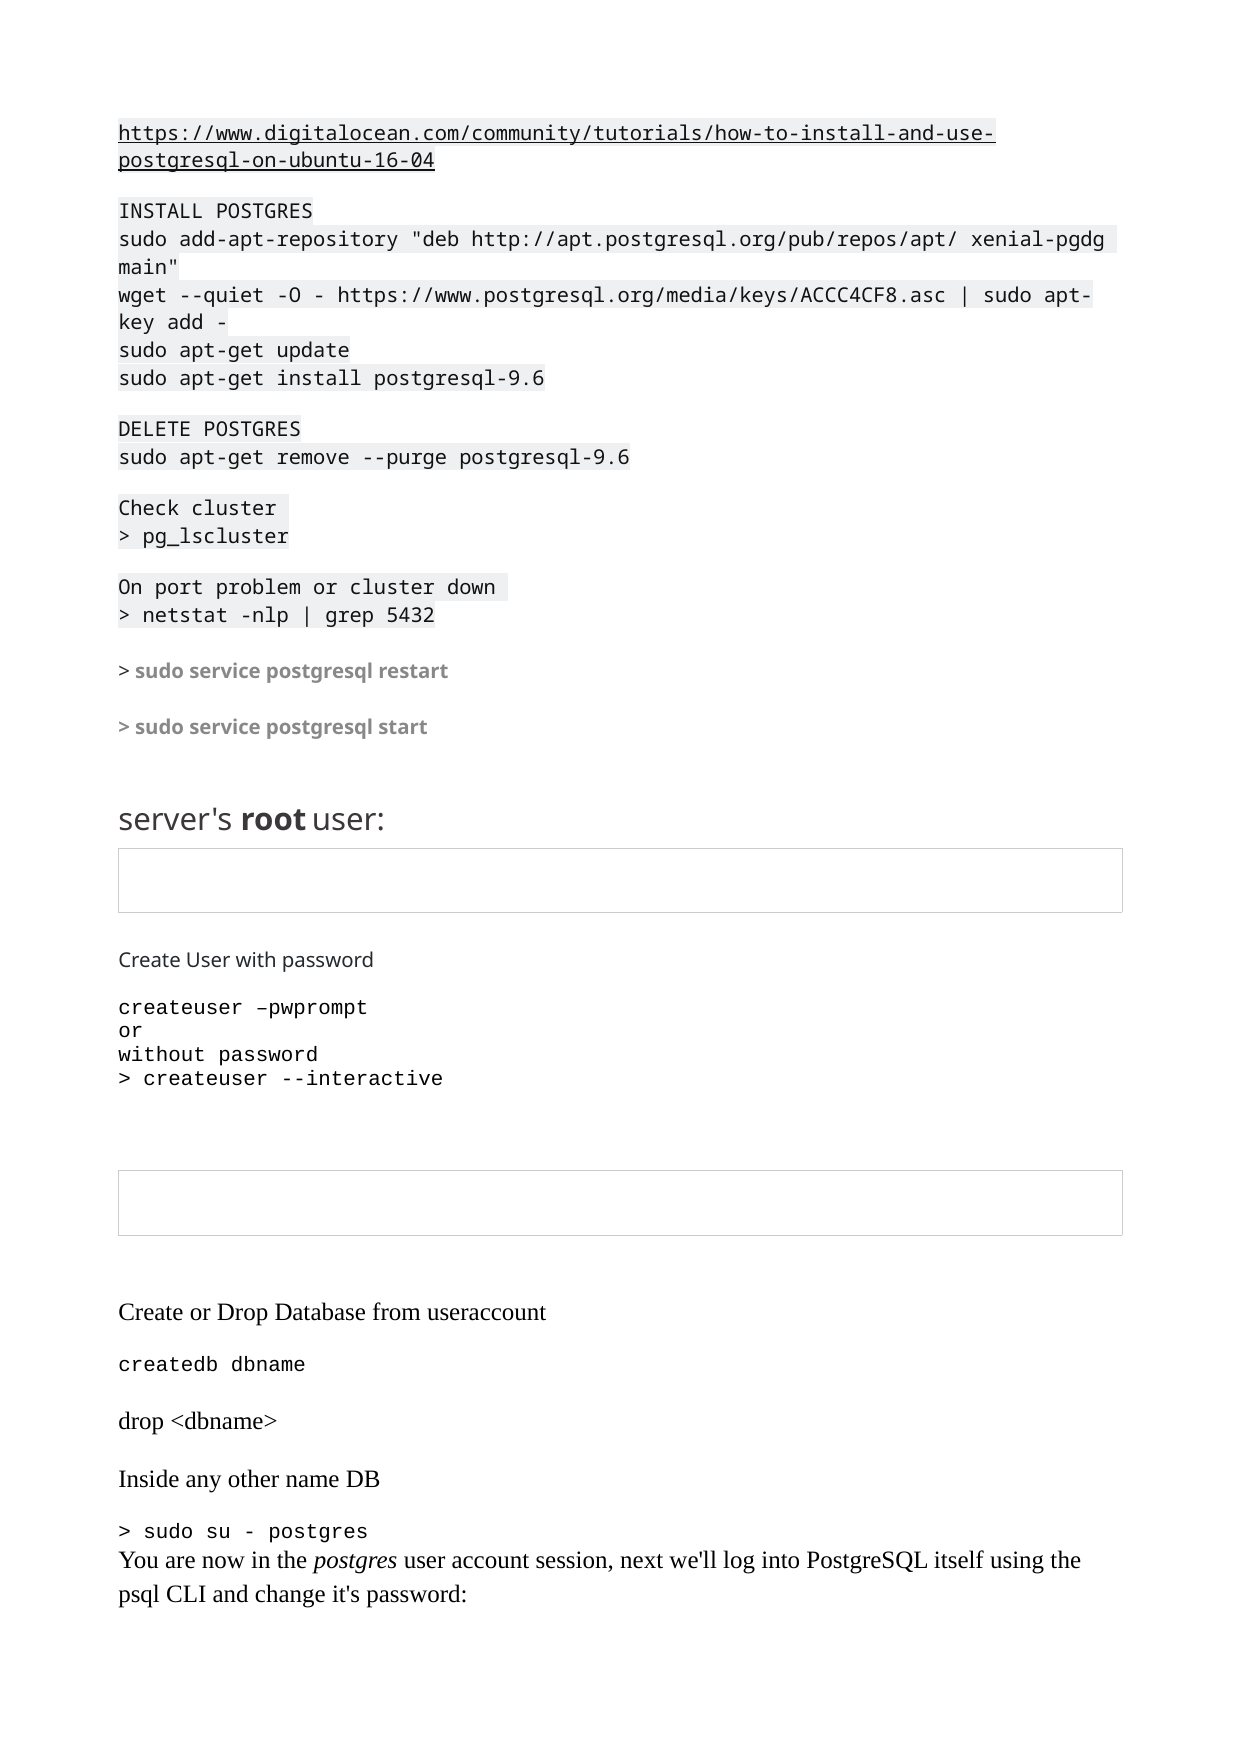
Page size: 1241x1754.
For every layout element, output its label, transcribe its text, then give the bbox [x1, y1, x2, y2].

text drop <dbname> [118, 1406, 1122, 1435]
text > sudo service postgresql restart [118, 657, 1122, 684]
text > pg_lscluster [118, 522, 1122, 549]
text > sudo service postgresql start [118, 713, 1122, 740]
text > createuser --interactive [118, 1068, 1122, 1091]
text or [118, 1020, 1122, 1044]
text createuser –pwprompt [118, 997, 1122, 1020]
text sudo apt-get update [118, 336, 1122, 363]
text sudo add-apt-repository "deb http://apt.postgresql.org/pub/repos/apt/ xenial-pgdg main" [118, 225, 1122, 280]
text wget --quiet -O - https://www.postgresql.org/media/keys/ACCC4CF8.asc | sudo apt-key add - [118, 280, 1122, 336]
text > sudo su - postgres [118, 1521, 1122, 1545]
text > netstat -nlp | grep 5432 [118, 601, 1122, 628]
text Inside any other name DB [118, 1464, 1122, 1493]
text You are now in the postgres user account session, next we'll log into PostgreSQL itself using the psql CLI and change it's password: [118, 1545, 1122, 1608]
text On port problem or cluster down [118, 573, 1122, 601]
text server's root user: [118, 797, 1122, 840]
text without password [118, 1044, 1122, 1068]
text Check cluster [118, 494, 1122, 522]
text dropuser <username> [119, 1171, 1122, 1235]
text DELETE POSTGRES [118, 415, 1122, 442]
text INSTALL POSTGRES [118, 197, 1122, 225]
text Create or Drop Database from useraccount [118, 1297, 1122, 1325]
text su - postgres [119, 849, 1122, 912]
text sudo apt-get install postgresql-9.6 [118, 363, 1122, 391]
text Create User with password [118, 945, 1122, 973]
text sudo apt-get remove --purge postgresql-9.6 [118, 442, 1122, 470]
text createdb dbname [118, 1354, 1122, 1378]
text https://www.digitalocean.com/community/tutorials/how-to-install-and-use-postgresql-on-ubuntu-16-04 [118, 118, 1122, 173]
